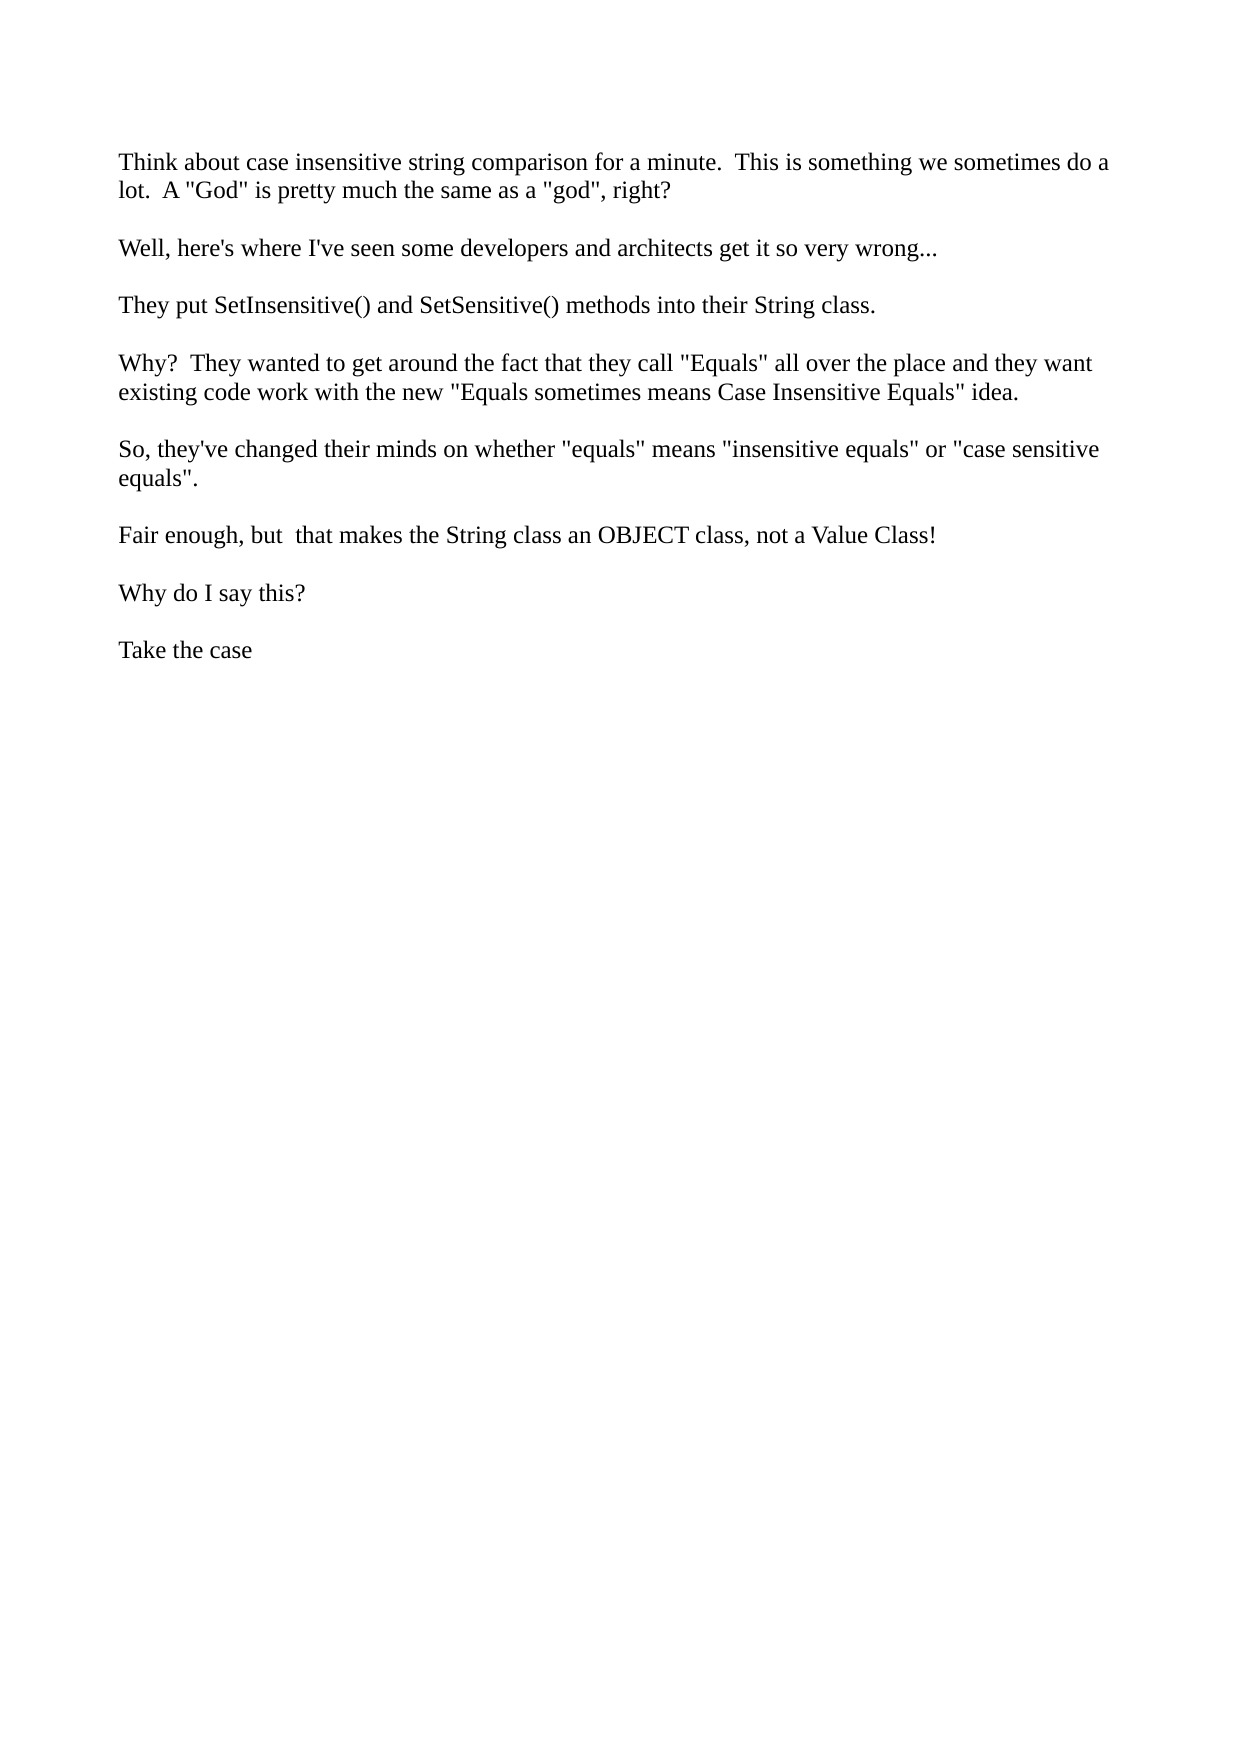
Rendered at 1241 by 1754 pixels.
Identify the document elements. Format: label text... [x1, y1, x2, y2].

text Why do I say this? [118, 578, 1122, 607]
text Take the case [118, 636, 1122, 664]
text Fair enough, but that makes the String class an OBJECT class, not a Value Class! [118, 521, 1122, 549]
text They put SetInsensitive() and SetSensitive() methods into their String class. [118, 291, 1122, 319]
text So, they've changed their minds on whether "equals" means "insensitive equals" or "case sensitive equals". [118, 434, 1122, 492]
text Well, here's where I've seen some developers and architects get it so very wrong... [118, 233, 1122, 262]
text Think about case insensitive string comparison for a minute. This is something we sometimes do a lot. A "God" is pretty much the same as a "god", right? [118, 147, 1122, 204]
text Why? They wanted to get around the fact that they call "Equals" all over the place and they want existing code work with the new "Equals sometimes means Case Insensitive Equals" idea. [118, 348, 1122, 406]
